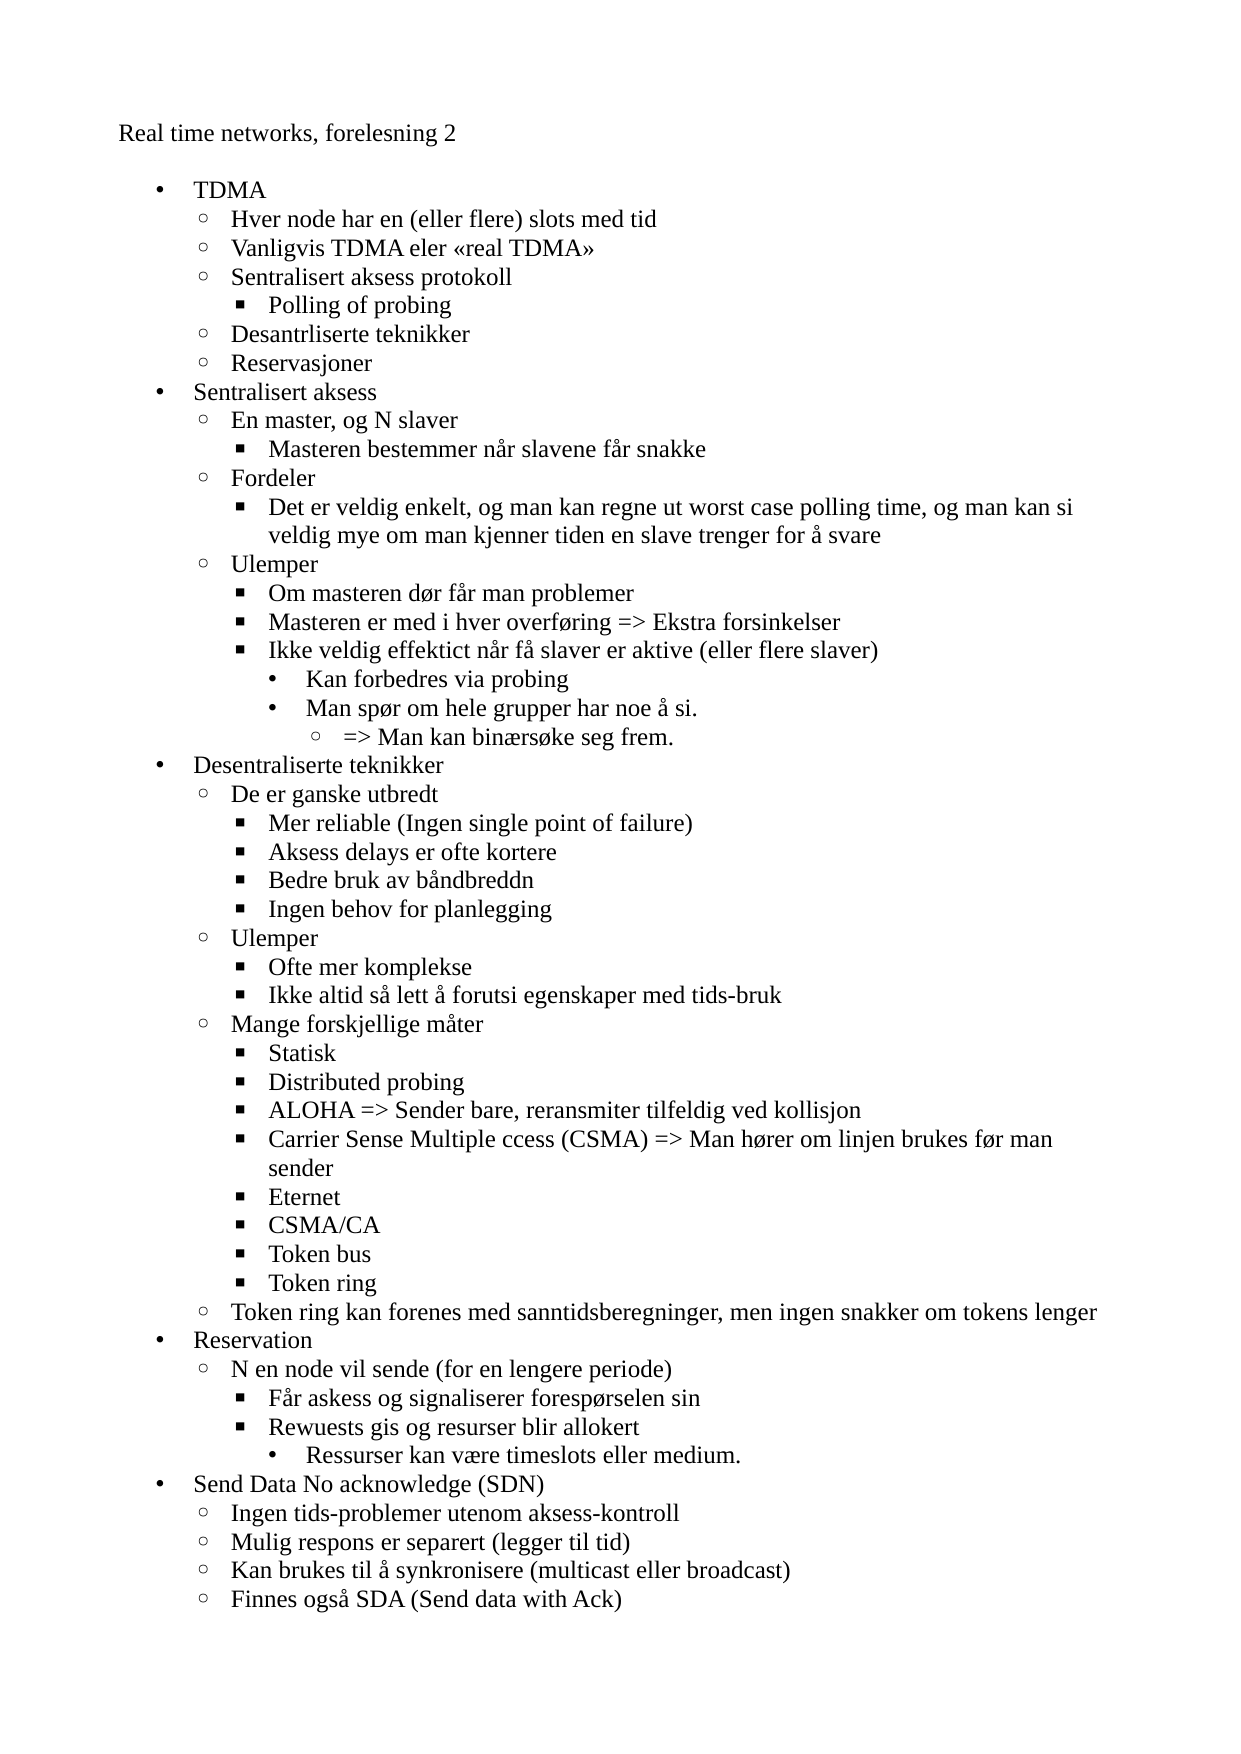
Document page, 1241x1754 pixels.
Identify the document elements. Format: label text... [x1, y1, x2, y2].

list Polling of probing [231, 291, 1122, 319]
list Rewuests gis og resurser blir allokert [231, 1412, 1122, 1441]
list => Man kan binærsøke seg frem. [306, 722, 1122, 751]
list Masteren bestemmer når slavene får snakke [231, 434, 1122, 463]
list Ikke altid så lett å forutsi egenskaper med tids-bruk [231, 981, 1122, 1009]
text Real time networks, forelesning 2 [118, 118, 1122, 147]
list Kan brukes til å synkronisere (multicast eller broadcast) [193, 1556, 1122, 1584]
list Desentraliserte teknikker [156, 751, 1122, 779]
list Det er veldig enkelt, og man kan regne ut worst case polling time, og man kan si veldig mye om man kjenner tiden en slave trenger for å svare [231, 492, 1122, 549]
list Statisk [231, 1038, 1122, 1067]
list Mange forskjellige måter [193, 1009, 1122, 1038]
list CSMA/CA [231, 1211, 1122, 1239]
list Hver node har en (eller flere) slots med tid [193, 204, 1122, 233]
list Kan forbedres via probing [268, 664, 1122, 693]
list En master, og N slaver [193, 406, 1122, 434]
list Reservasjoner [193, 348, 1122, 377]
list Får askess og signaliserer forespørselen sin [231, 1383, 1122, 1412]
list Ressurser kan være timeslots eller medium. [268, 1441, 1122, 1469]
list Desantrliserte teknikker [193, 319, 1122, 348]
list Token ring kan forenes med sanntidsberegninger, men ingen snakker om tokens lenger [193, 1297, 1122, 1326]
list Fordeler [193, 463, 1122, 492]
list Ingen tids-problemer utenom aksess-kontroll [193, 1498, 1122, 1527]
list Sentralisert aksess [156, 377, 1122, 406]
list Eternet [231, 1182, 1122, 1211]
list Masteren er med i hver overføring => Ekstra forsinkelser [231, 607, 1122, 636]
list Mulig respons er separert (legger til tid) [193, 1527, 1122, 1556]
list Send Data No acknowledge (SDN) [156, 1469, 1122, 1498]
list De er ganske utbredt [193, 779, 1122, 808]
list Ikke veldig effektict når få slaver er aktive (eller flere slaver) [231, 636, 1122, 664]
list ALOHA => Sender bare, reransmiter tilfeldig ved kollisjon [231, 1096, 1122, 1124]
list Ingen behov for planlegging [231, 894, 1122, 923]
list Mer reliable (Ingen single point of failure) [231, 808, 1122, 837]
list Ulemper [193, 923, 1122, 952]
list Carrier Sense Multiple ccess (CSMA) => Man hører om linjen brukes før man sender [231, 1124, 1122, 1182]
list Vanligvis TDMA eler «real TDMA» [193, 233, 1122, 262]
list Token ring [231, 1268, 1122, 1297]
list Ofte mer komplekse [231, 952, 1122, 981]
list Token bus [231, 1239, 1122, 1268]
list Aksess delays er ofte kortere [231, 837, 1122, 866]
list Man spør om hele grupper har noe å si. [268, 693, 1122, 722]
list Distributed probing [231, 1067, 1122, 1096]
list Sentralisert aksess protokoll [193, 262, 1122, 291]
list Finnes også SDA (Send data with Ack) [193, 1584, 1122, 1613]
list Reservation [156, 1326, 1122, 1354]
list TDMA [156, 176, 1122, 204]
list Ulemper [193, 549, 1122, 578]
list Om masteren dør får man problemer [231, 578, 1122, 607]
list Bedre bruk av båndbreddn [231, 866, 1122, 894]
list N en node vil sende (for en lengere periode) [193, 1354, 1122, 1383]
